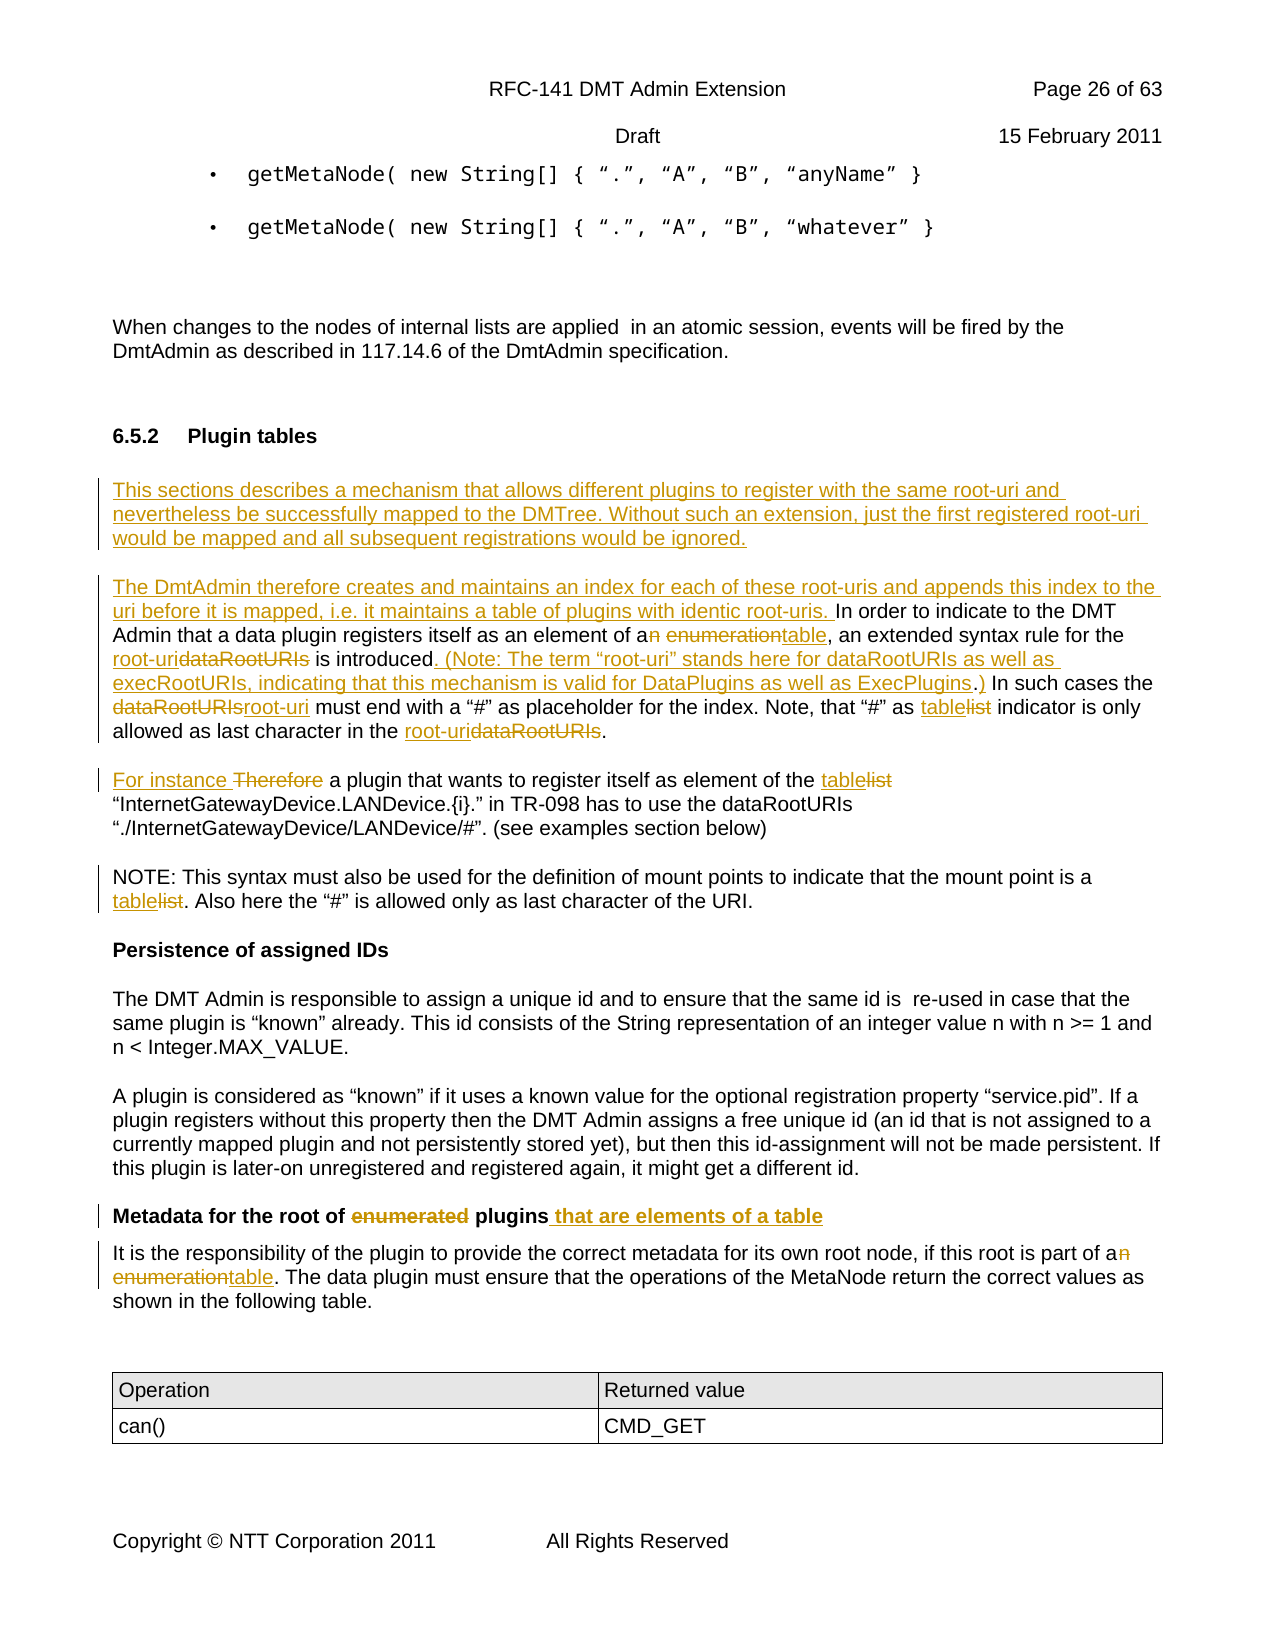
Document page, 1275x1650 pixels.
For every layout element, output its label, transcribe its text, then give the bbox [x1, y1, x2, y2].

text Persistence of assigned IDs [112, 938, 1162, 962]
table_cell CMD_GET [599, 1409, 1162, 1443]
table_header Operation [113, 1373, 598, 1408]
table_header Returned value [599, 1373, 1162, 1408]
text For instance a plugin that wants to register itself as element of the table “InternetGatewayDevice.LANDevice.{i}.” in TR-098 has to use the dataRootURIs “./InternetGatewayDevice/LANDevice/#”. (see examples section below) [112, 768, 1162, 840]
text It is the responsibility of the plugin to provide the correct metadata for its own root node, if this root is part of a table. The data plugin must ensure that the operations of the MetaNode return the correct values as shown in the following table. [112, 1241, 1162, 1313]
subtitle Plugin tables [112, 424, 1162, 448]
list getMetaNode( new String[] { “.”, “A”, “B”, “whatever” } [210, 212, 1162, 241]
text When changes to the nodes of internal lists are applied in an atomic session, events will be fired by the DmtAdmin as described in 117.14.6 of the DmtAdmin specification. [112, 315, 1162, 363]
text Metadata for the root of plugins that are elements of a table [112, 1204, 1162, 1228]
text A plugin is considered as “known” if it uses a known value for the optional registration property “service.pid”. If a plugin registers without this property then the DMT Admin assigns a free unique id (an id that is not assigned to a currently mapped plugin and not persistently stored yet), but then this id-assignment will not be made persistent. If this plugin is later-on unregistered and registered again, it might get a different id. [112, 1083, 1162, 1179]
text NOTE: This syntax must also be used for the definition of mount points to indicate that the mount point is a table. Also here the “#” is allowed only as last character of the URI. [112, 865, 1162, 913]
text The DMT Admin is responsible to assign a unique id and to ensure that the same id is re-used in case that the same plugin is “known” already. This id consists of the String representation of an integer value n with n >= 1 and n < Integer.MAX_VALUE. [112, 987, 1162, 1058]
table_cell can() [113, 1409, 598, 1443]
text This sections describes a mechanism that allows different plugins to register with the same root-uri and nevertheless be successfully mapped to the DMTree. Without such an extension, just the first registered root-uri would be mapped and all subsequent registrations would be ignored. [112, 478, 1162, 550]
text The DmtAdmin therefore creates and maintains an index for each of these root-uris and appends this index to the uri before it is mapped, i.e. it maintains a table of plugins with identic root-uris. In order to indicate to the DMT Admin that a data plugin registers itself as an element of a table, an extended syntax rule for the root-uri is introduced. (Note: The term “root-uri” stands here for dataRootURIs as well as execRootURIs, indicating that this mechanism is valid for DataPlugins as well as ExecPlugins.) In such cases the root-uri must end with a “#” as placeholder for the index. Note, that “#” as table indicator is only allowed as last character in the root-uri. [112, 575, 1162, 743]
list getMetaNode( new String[] { “.”, “A”, “B”, “anyName” } [210, 159, 1162, 187]
